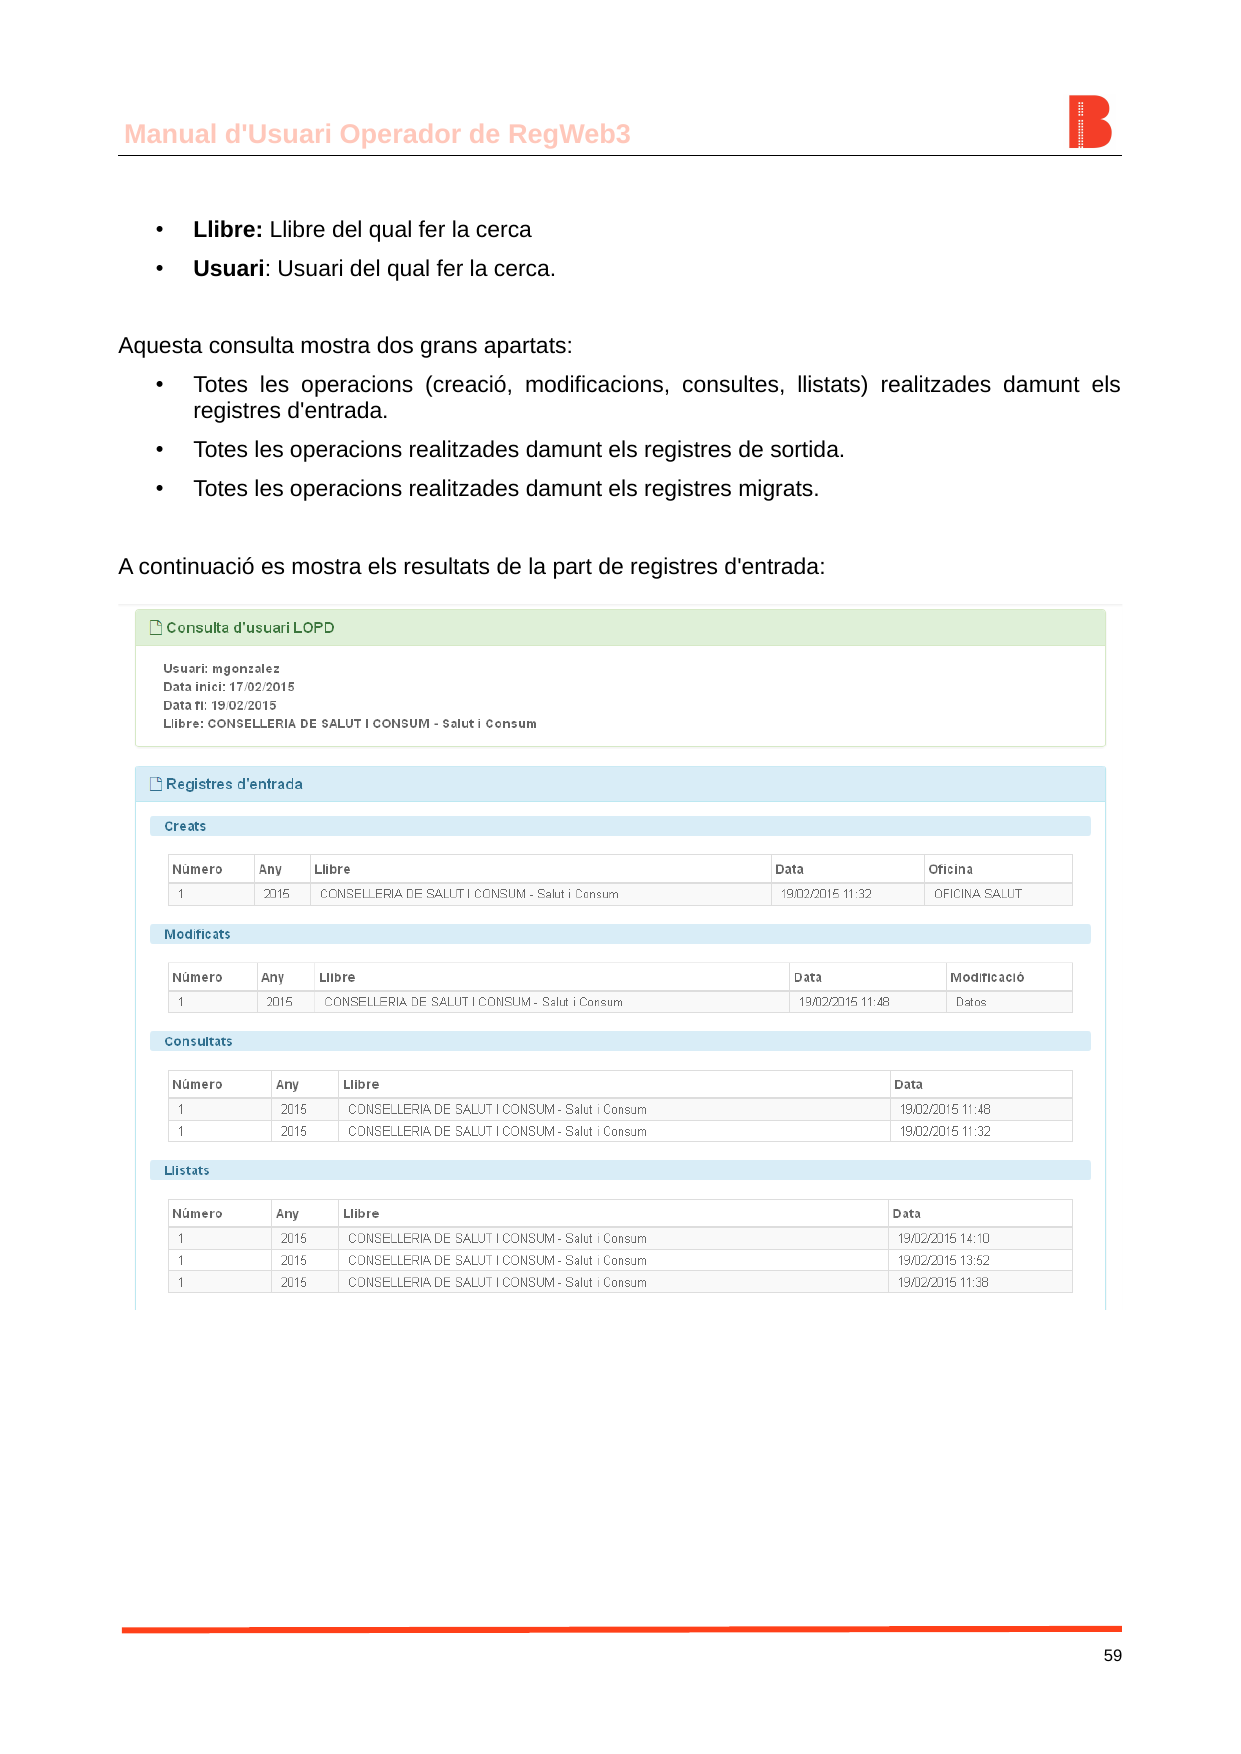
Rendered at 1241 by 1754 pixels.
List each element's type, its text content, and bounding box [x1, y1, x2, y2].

text Aquesta consulta mostra dos grans apartats: [118, 332, 1122, 359]
list Totes les operacions realitzades damunt els registres de sortida. [156, 436, 1122, 463]
list Llibre: Llibre del qual fer la cerca [156, 216, 1122, 242]
picture [1063, 94, 1117, 150]
text A continuació es mostra els resultats de la part de registres d'entrada: [118, 553, 1122, 579]
list Totes les operacions (creació, modificacions, consultes, llistats) realitzades damunt els registres d'entrada. [156, 371, 1122, 424]
list Totes les operacions realitzades damunt els registres migrats. [156, 475, 1122, 502]
picture [118, 604, 1123, 1310]
list Usuari: Usuari del qual fer la cerca. [156, 254, 1122, 281]
